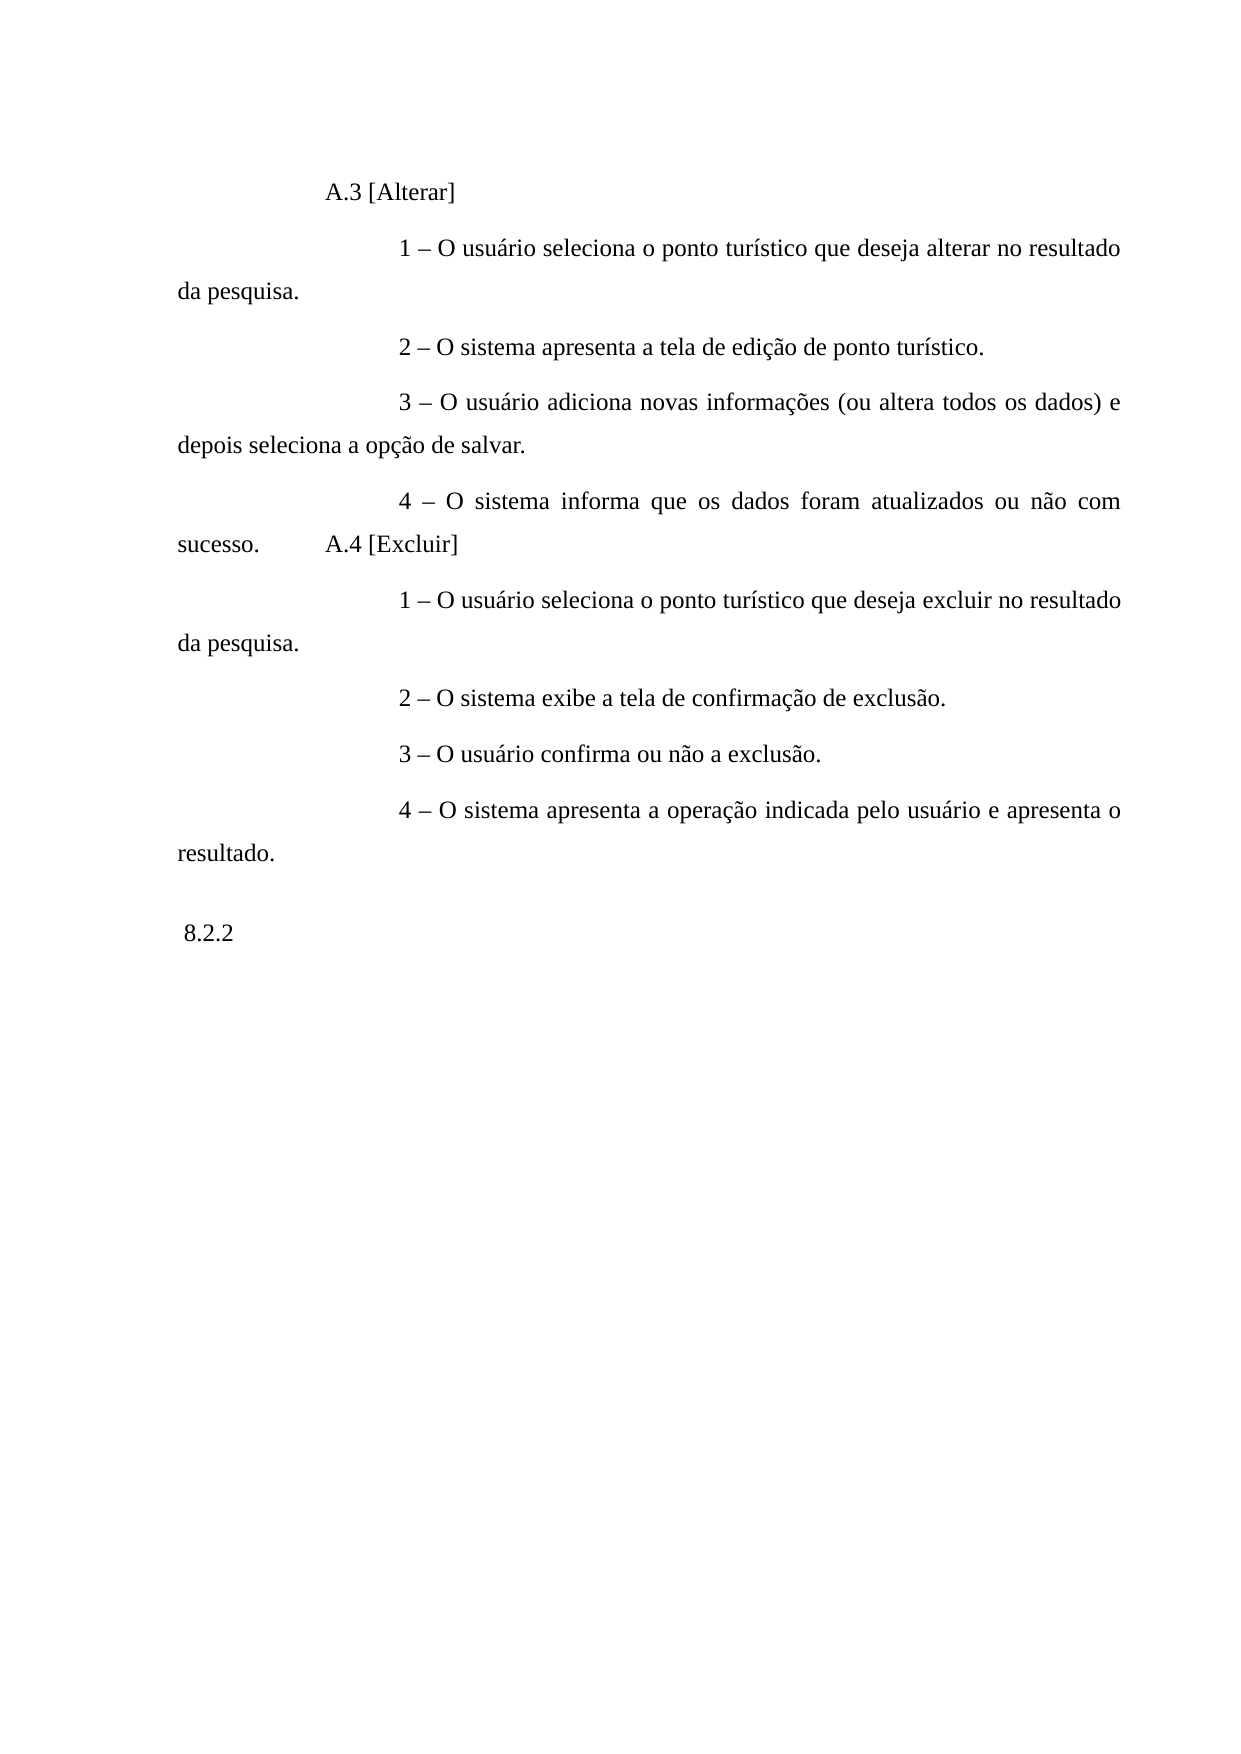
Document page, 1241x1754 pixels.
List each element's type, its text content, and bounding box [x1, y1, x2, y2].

text A.3 [Alterar] [177, 177, 1122, 206]
text 3 – O usuário confirma ou não a exclusão. [177, 739, 1122, 768]
text 2 – O sistema exibe a tela de confirmação de exclusão. [177, 683, 1122, 712]
text 1 – O usuário seleciona o ponto turístico que deseja excluir no resultado da pesquisa. [177, 585, 1122, 657]
text 3 – O usuário adiciona novas informações (ou altera todos os dados) e depois seleciona a opção de salvar. [177, 387, 1122, 459]
text 2 – O sistema apresenta a tela de edição de ponto turístico. [177, 332, 1122, 360]
text 4 – O sistema apresenta a operação indicada pelo usuário e apresenta o resultado. [177, 795, 1122, 867]
text 1 – O usuário seleciona o ponto turístico que deseja alterar no resultado da pesquisa. [177, 233, 1122, 305]
text 4 – O sistema informa que os dados foram atualizados ou não com sucesso. A.4 [Excluir] [177, 486, 1122, 558]
